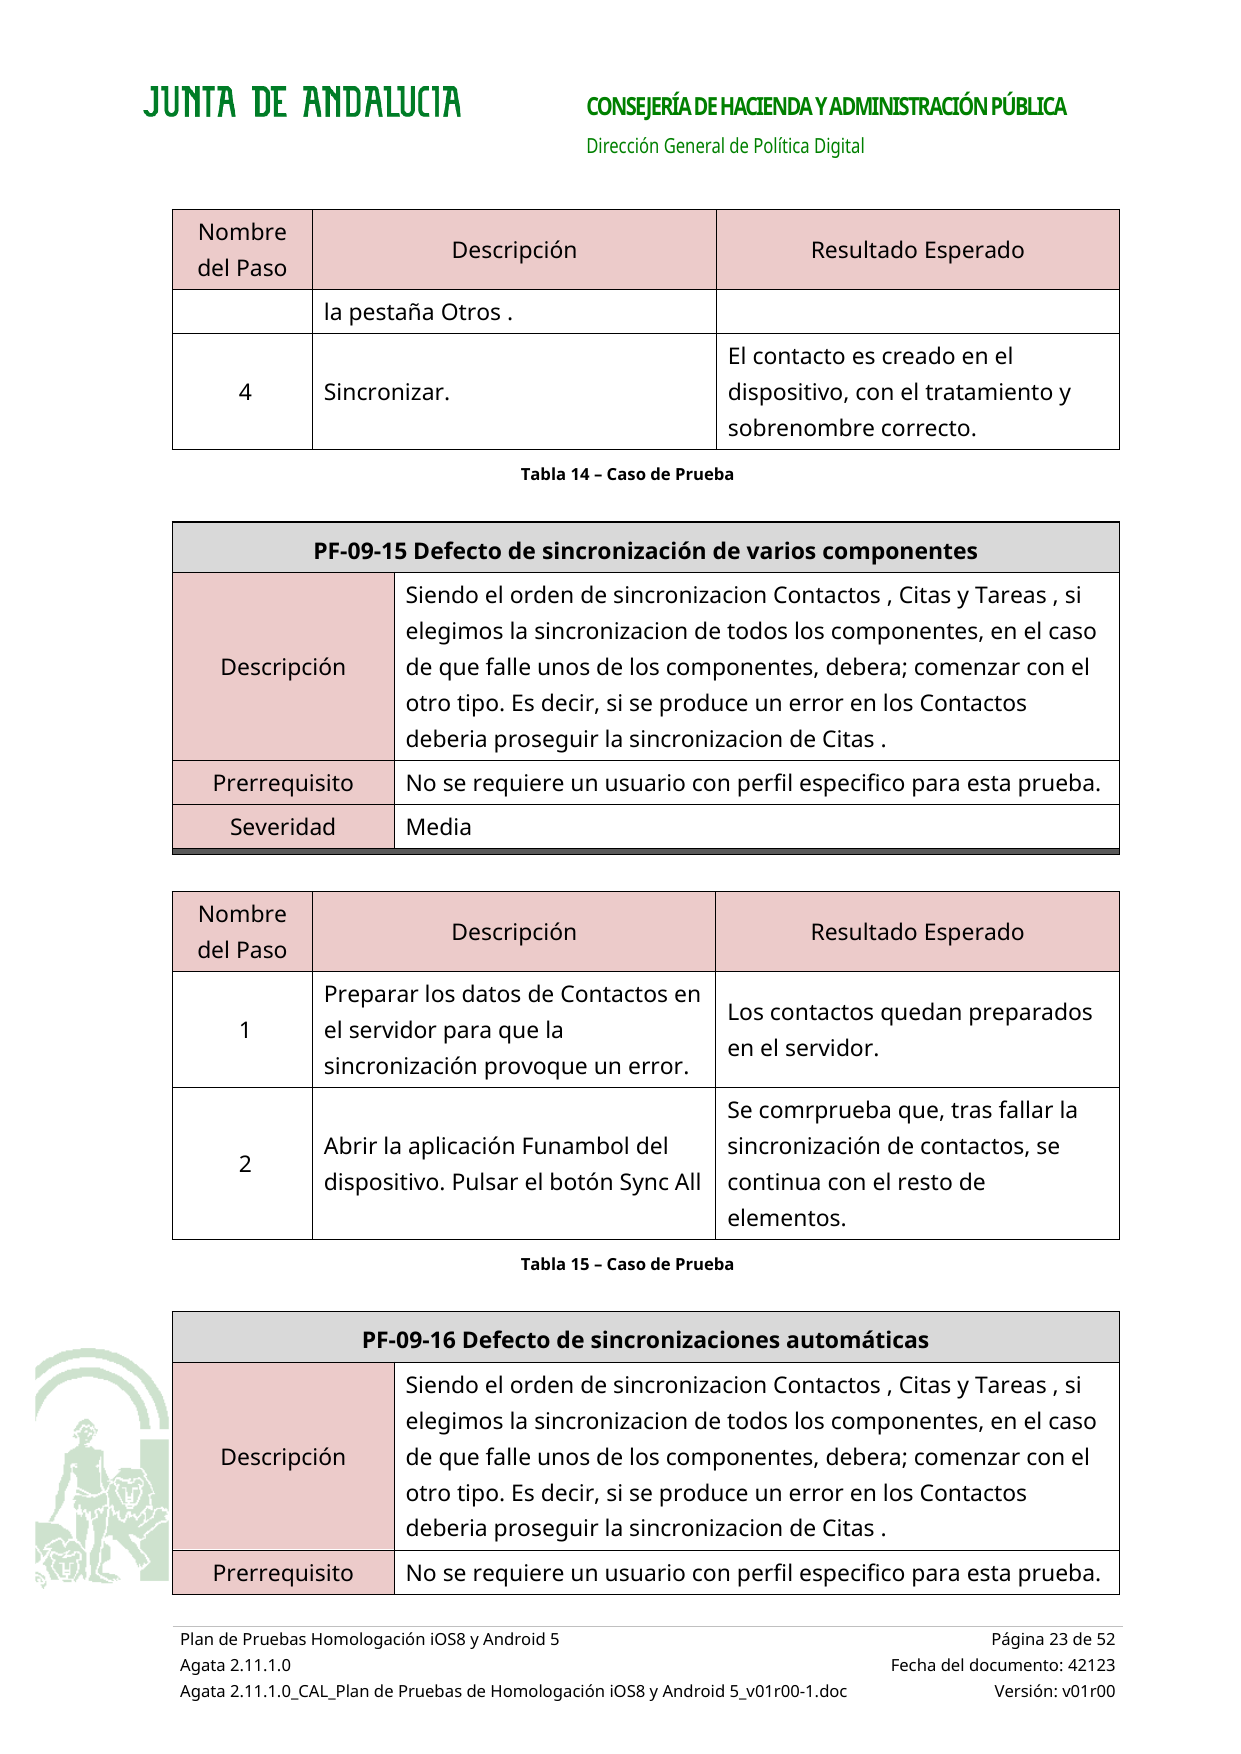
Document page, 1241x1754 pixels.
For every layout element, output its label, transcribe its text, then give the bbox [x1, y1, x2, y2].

table_cell Siendo el orden de sincronizacion Contactos , Citas y Tareas , si elegimos la sincronizacion de todos los componentes, en el caso de que falle unos de los componentes, debera; comenzar con el otro tipo. Es decir, si se produce un error en los Contactos deberia proseguir la sincronizacion de Citas . [395, 1363, 1119, 1549]
table_cell 4 [173, 334, 312, 449]
table_cell Prerrequisito [173, 761, 394, 804]
table_cell Los contactos quedan preparados en el servidor. [716, 972, 1119, 1087]
table_cell Preparar los datos de Contactos en el servidor para que la sincronización provoque un error. [313, 972, 715, 1087]
table_cell 1 [173, 972, 312, 1087]
picture [143, 86, 461, 117]
table_cell Severidad [173, 805, 394, 848]
table_cell Siendo el orden de sincronizacion Contactos , Citas y Tareas , si elegimos la sincronizacion de todos los componentes, en el caso de que falle unos de los componentes, debera; comenzar con el otro tipo. Es decir, si se produce un error en los Contactos deberia proseguir la sincronizacion de Citas . [395, 573, 1119, 760]
table_cell la pestaña Otros . [313, 290, 716, 333]
text Tabla 14 – Caso de Prueba [148, 463, 1107, 485]
table_cell Prerrequisito [173, 1551, 394, 1594]
table_cell [173, 849, 1119, 854]
table_header Descripción [313, 210, 716, 289]
table_header Descripción [313, 892, 715, 971]
table_cell Descripción [173, 573, 394, 760]
table_header PF-09-16 Defecto de sincronizaciones automáticas [173, 1312, 1119, 1362]
table_cell Se comrprueba que, tras fallar la sincronización de contactos, se continua con el resto de elementos. [716, 1088, 1119, 1239]
table_cell El contacto es creado en el dispositivo, con el tratamiento y sobrenombre correcto. [717, 334, 1119, 449]
table_cell Abrir la aplicación Funambol del dispositivo. Pulsar el botón Sync All [313, 1088, 715, 1239]
table_cell 2 [173, 1088, 312, 1239]
table_cell No se requiere un usuario con perfil especifico para esta prueba. [395, 1551, 1119, 1594]
table_cell Media [395, 805, 1119, 848]
text Tabla 15 – Caso de Prueba [148, 1253, 1107, 1275]
table_cell Sincronizar. [313, 334, 716, 449]
table_header Nombre del Paso [173, 210, 312, 289]
table_header PF-09-15 Defecto de sincronización de varios componentes [173, 523, 1119, 572]
table_header Nombre del Paso [173, 892, 312, 971]
table_header Resultado Esperado [716, 892, 1119, 971]
table_cell Descripción [173, 1363, 394, 1549]
table_header Resultado Esperado [717, 210, 1119, 289]
table_cell No se requiere un usuario con perfil especifico para esta prueba. [395, 761, 1119, 804]
table_cell [717, 290, 1119, 333]
table_cell [173, 290, 312, 333]
